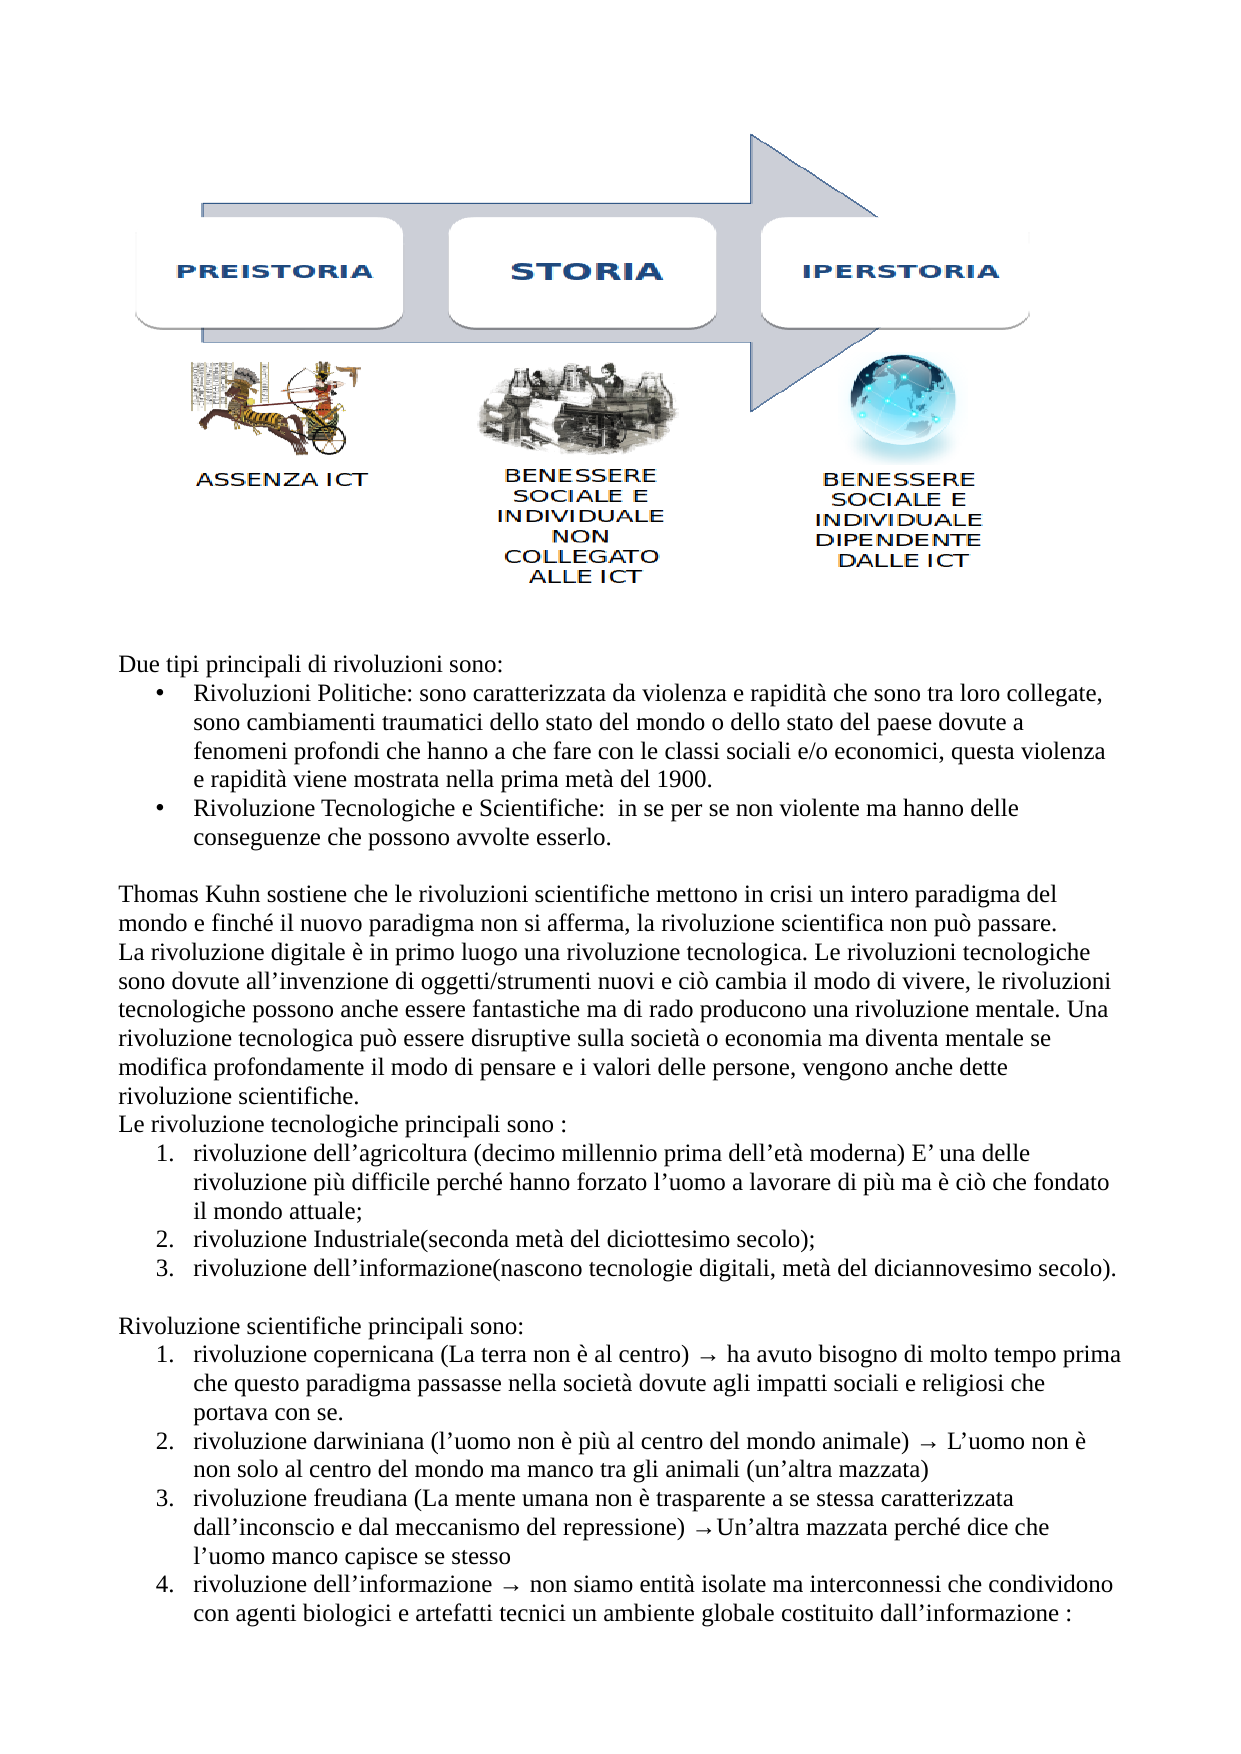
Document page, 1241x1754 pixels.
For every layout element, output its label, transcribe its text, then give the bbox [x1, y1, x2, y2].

list rivoluzione dell’informazione(nascono tecnologie digitali, metà del diciannovesimo secolo). [156, 1253, 1122, 1282]
list Rivoluzione Tecnologiche e Scientifiche: in se per se non violente ma hanno delle conseguenze che possono avvolte esserlo. [156, 793, 1122, 851]
list Rivoluzioni Politiche: sono caratterizzata da violenza e rapidità che sono tra loro collegate, sono cambiamenti traumatici dello stato del mondo o dello stato del paese dovute a fenomeni profondi che hanno a che fare con le classi sociali e/o economici, questa violenza e rapidità viene mostrata nella prima metà del 1900. [156, 678, 1122, 793]
list rivoluzione copernicana (La terra non è al centro) → ha avuto bisogno di molto tempo prima che questo paradigma passasse nella società dovute agli impatti sociali e religiosi che portava con se. [156, 1339, 1122, 1426]
text Due tipi principali di rivoluzioni sono: [118, 649, 1122, 678]
text Rivoluzione scientifiche principali sono: [118, 1311, 1122, 1339]
list rivoluzione dell’agricoltura (decimo millennio prima dell’età moderna) E’ una delle rivoluzione più difficile perché hanno forzato l’uomo a lavorare di più ma è ciò che fondato il mondo attuale; [156, 1138, 1122, 1224]
text La rivoluzione digitale è in primo luogo una rivoluzione tecnologica. Le rivoluzioni tecnologiche sono dovute all’invenzione di oggetti/strumenti nuovi e ciò cambia il modo di vivere, le rivoluzioni tecnologiche possono anche essere fantastiche ma di rado producono una rivoluzione mentale. Una rivoluzione tecnologica può essere disruptive sulla società o economia ma diventa mentale se modifica profondamente il modo di pensare e i valori delle persone, vengono anche dette rivoluzione scientifiche. [118, 937, 1122, 1109]
list rivoluzione Industriale(seconda metà del diciottesimo secolo); [156, 1224, 1122, 1253]
list rivoluzione darwiniana (l’uomo non è più al centro del mondo animale) → L’uomo non è non solo al centro del mondo ma manco tra gli animali (un’altra mazzata) [156, 1426, 1122, 1483]
text Thomas Kuhn sostiene che le rivoluzioni scientifiche mettono in crisi un intero paradigma del mondo e finché il nuovo paradigma non si afferma, la rivoluzione scientifica non può passare. [118, 879, 1122, 937]
picture [118, 118, 1123, 592]
list rivoluzione dell’informazione → non siamo entità isolate ma interconnessi che condividono con agenti biologici e artefatti tecnici un ambiente globale costituito dall’informazione : [156, 1569, 1122, 1627]
list rivoluzione freudiana (La mente umana non è trasparente a se stessa caratterizzata dall’inconscio e dal meccanismo del repressione) →Un’altra mazzata perché dice che l’uomo manco capisce se stesso [156, 1483, 1122, 1569]
text Le rivoluzione tecnologiche principali sono : [118, 1109, 1122, 1138]
